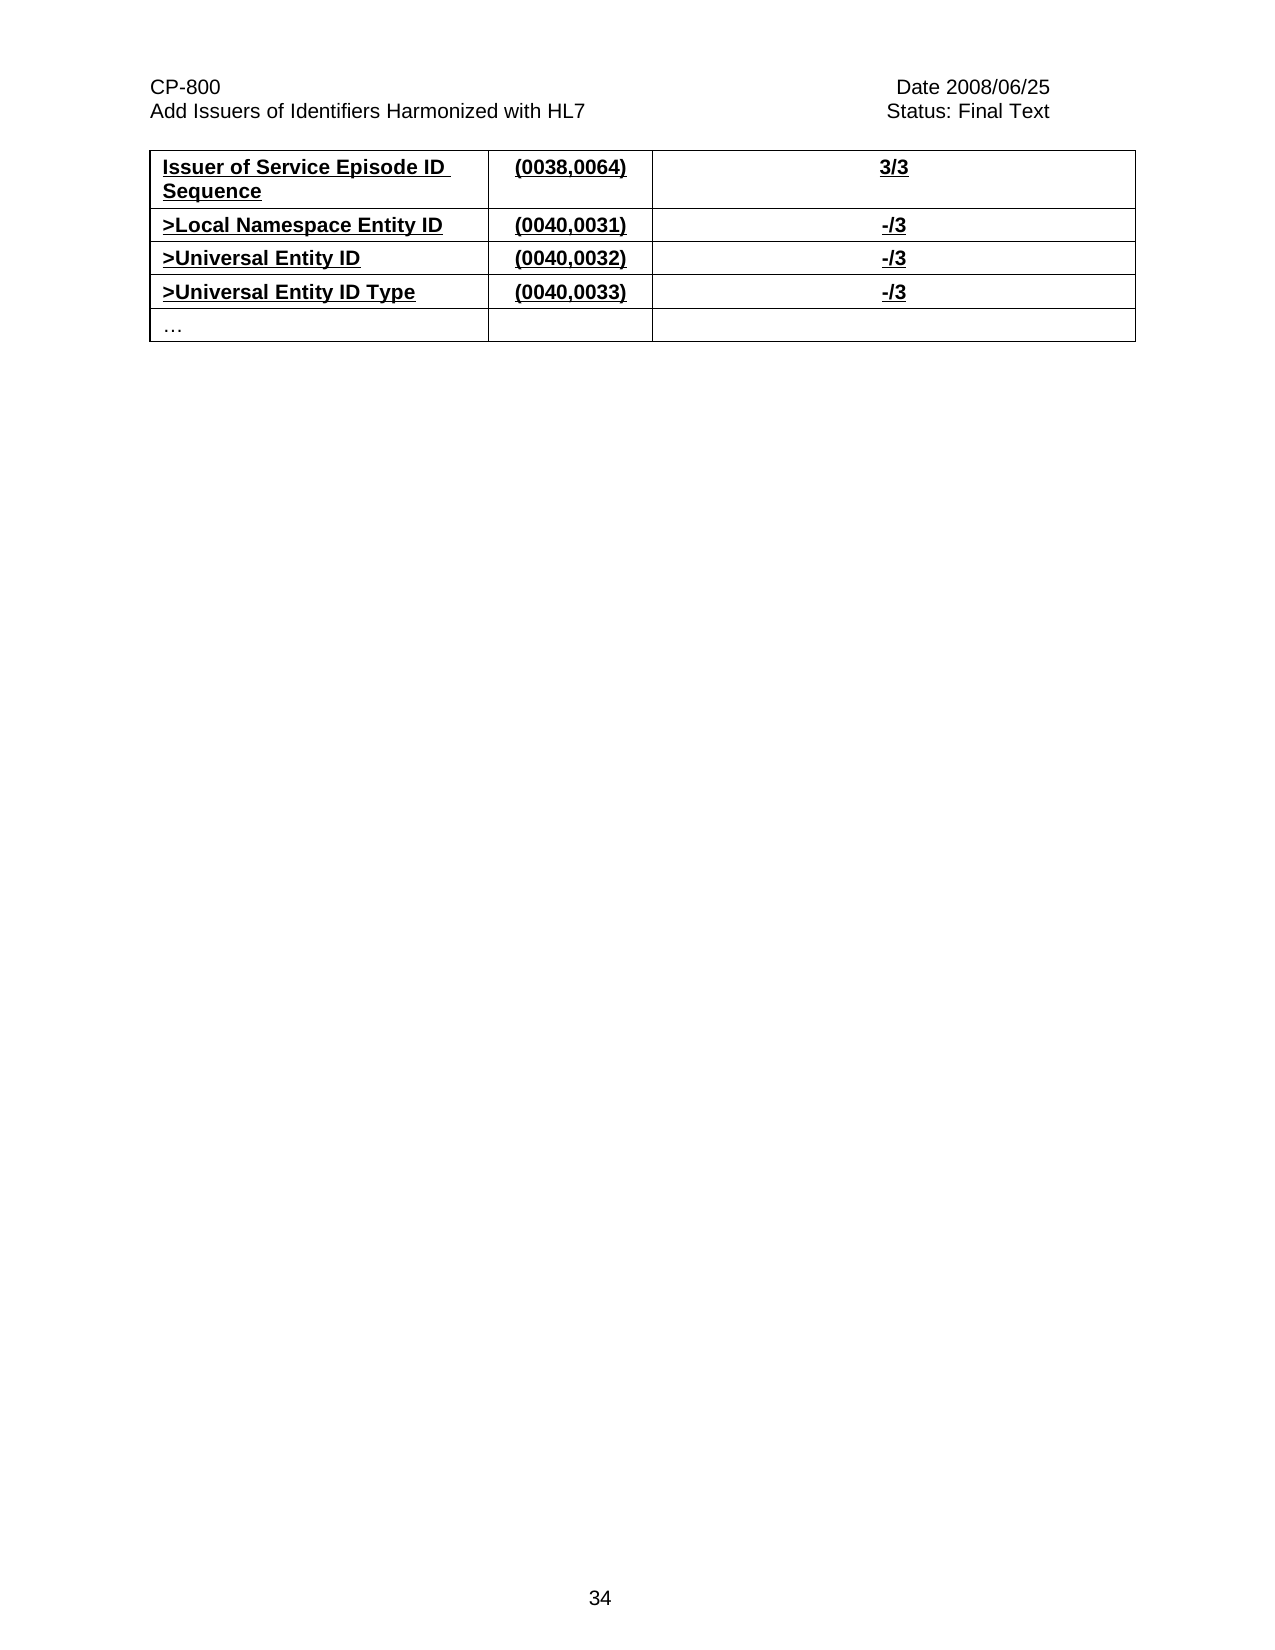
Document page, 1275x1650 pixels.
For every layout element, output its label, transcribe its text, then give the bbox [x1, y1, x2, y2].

table_cell … [151, 309, 488, 341]
table_cell Issuer of Service Episode ID Sequence [151, 151, 488, 207]
table_cell (0040,0031) [489, 209, 652, 241]
table_cell [489, 309, 652, 341]
table_cell (0040,0032) [489, 242, 652, 274]
table_cell [653, 309, 1135, 341]
table_cell -/3 [653, 275, 1135, 308]
table_cell (0040,0033) [489, 275, 652, 308]
table_cell >Local Namespace Entity ID [151, 209, 488, 241]
table_cell >Universal Entity ID Type [151, 275, 488, 308]
table_cell -/3 [653, 209, 1135, 241]
table_cell (0038,0064) [489, 151, 652, 207]
table_cell >Universal Entity ID [151, 242, 488, 274]
table_cell 3/3 [653, 151, 1135, 207]
table_cell -/3 [653, 242, 1135, 274]
